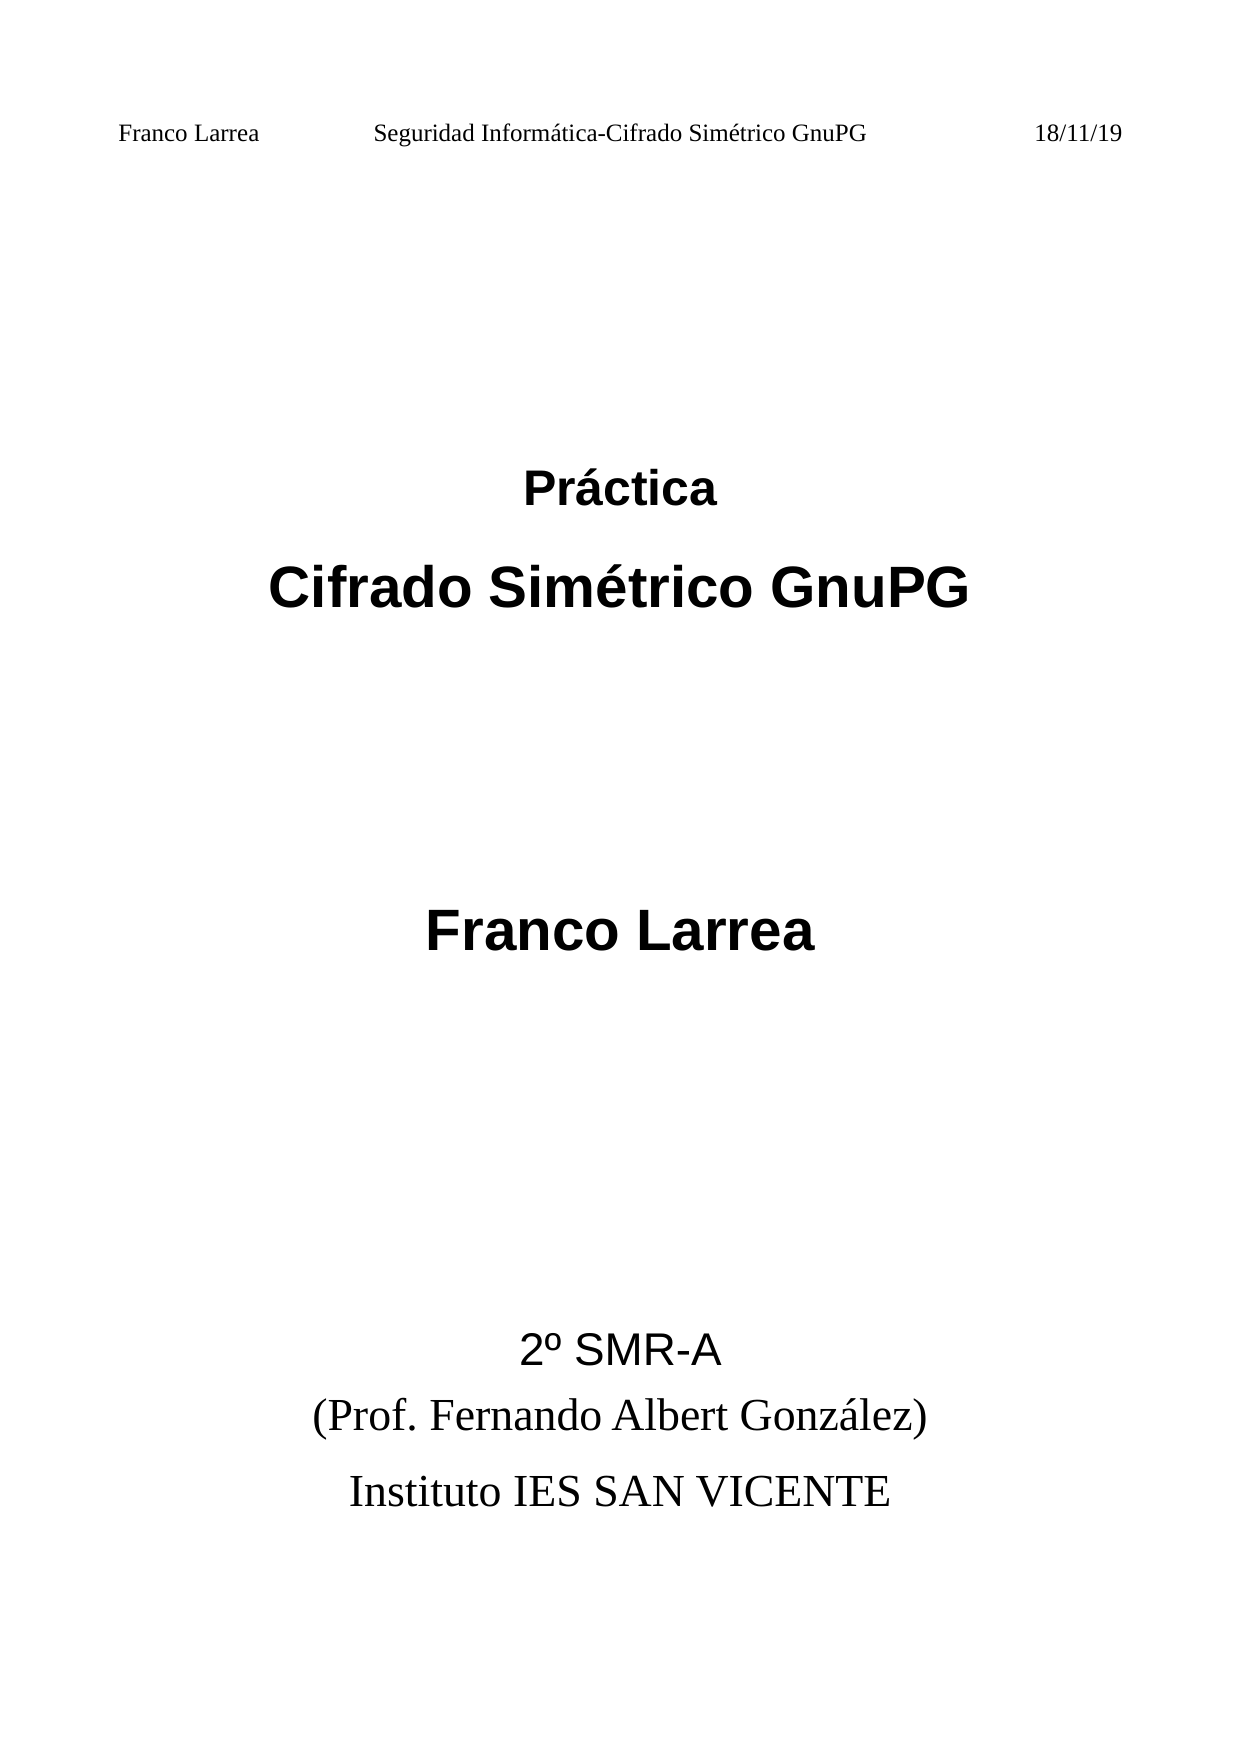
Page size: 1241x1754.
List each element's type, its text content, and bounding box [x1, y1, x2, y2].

text (Prof. Fernando Albert González) [118, 1388, 1122, 1441]
text Instituto IES SAN VICENTE [118, 1463, 1122, 1516]
subtitle 2º SMR-A [118, 1323, 1122, 1376]
title Cifrado Simétrico GnuPG [118, 553, 1122, 620]
subtitle Franco Larrea [118, 896, 1122, 963]
subtitle Práctica [118, 458, 1122, 516]
